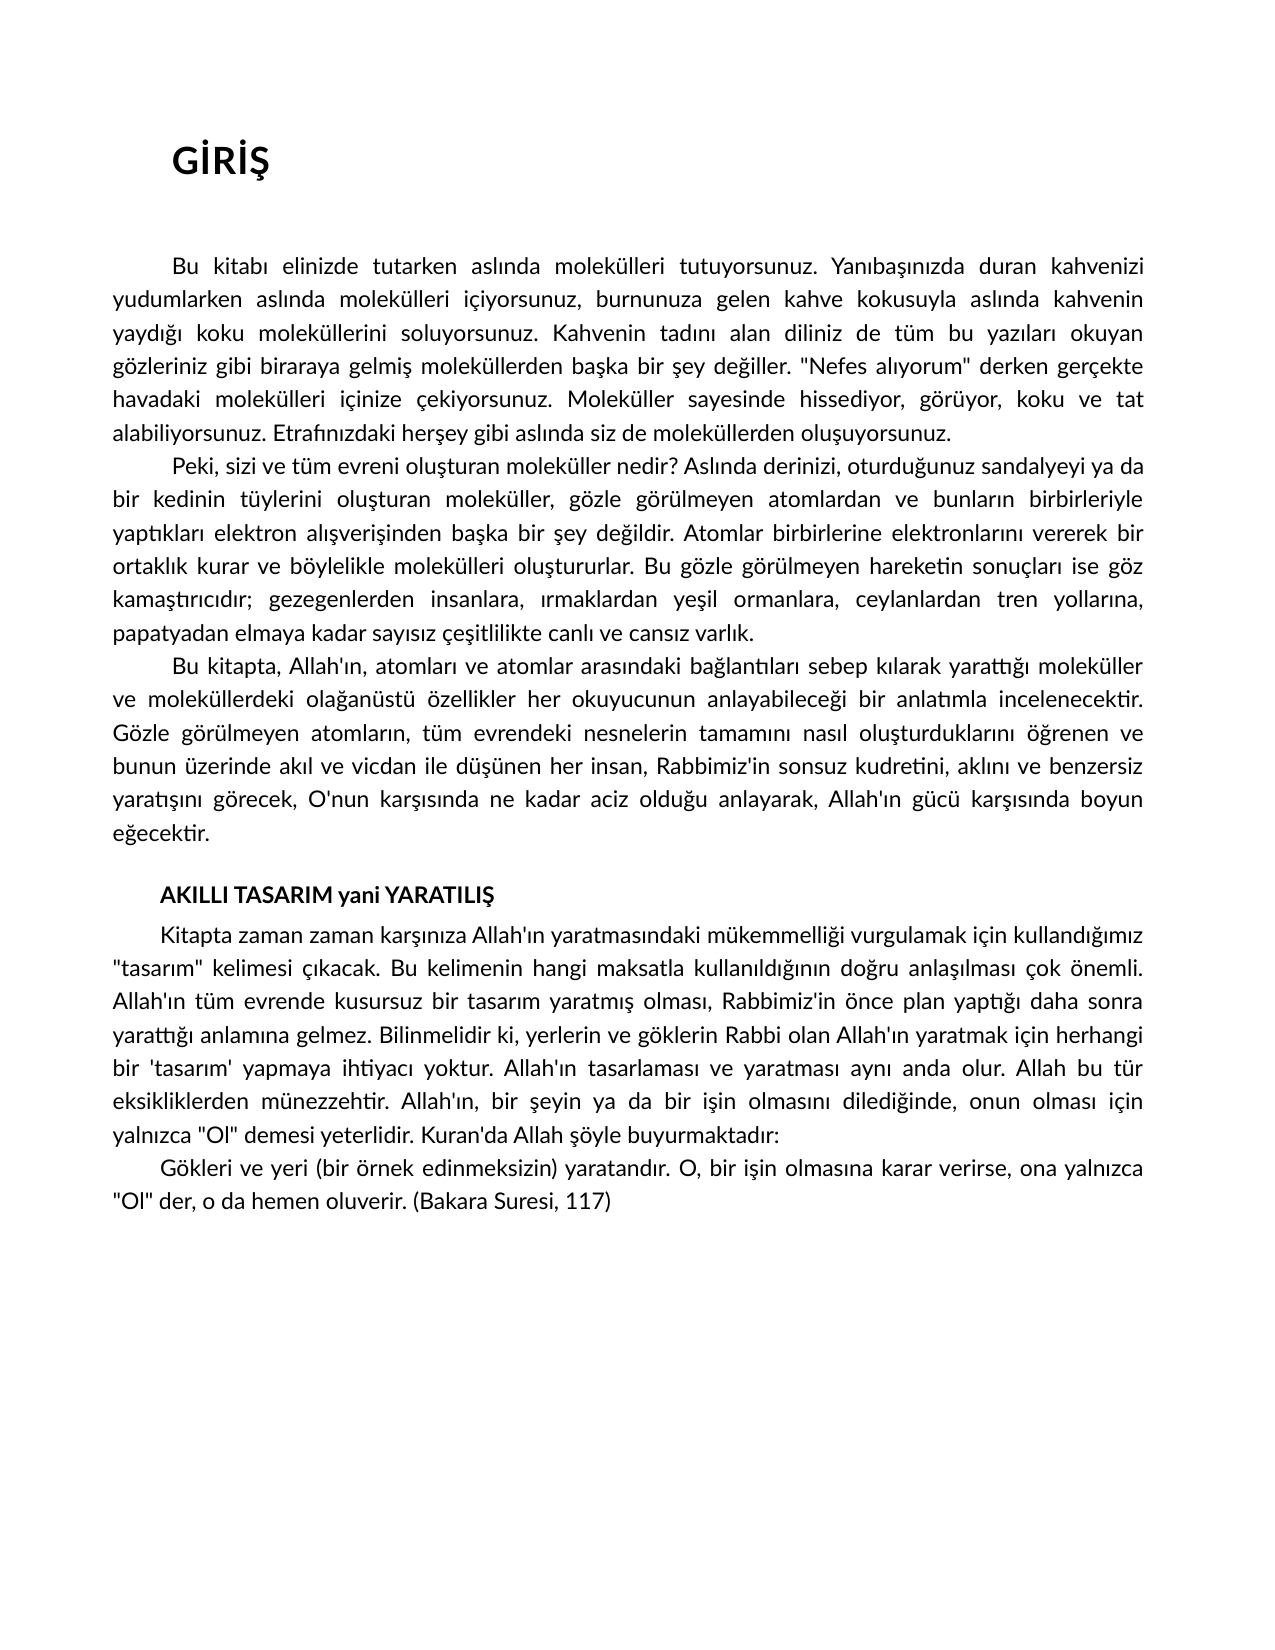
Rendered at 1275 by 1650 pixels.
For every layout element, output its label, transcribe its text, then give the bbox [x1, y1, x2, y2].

text Peki, sizi ve tüm evreni oluşturan moleküller nedir? Aslında derinizi, oturduğunuz sandalyeyi ya da bir kedinin tüylerini oluşturan moleküller, gözle görülmeyen atomlardan ve bunların birbirleriyle yaptıkları elektron alışverişinden başka bir şey değildir. Atomlar birbirlerine elektronlarını vererek bir ortaklık kurar ve böylelikle molekülleri oluştururlar. Bu gözle görülmeyen hareketin sonuçları ise göz kamaştırıcıdır; gezegenlerden insanlara, ırmaklardan yeşil ormanlara, ceylanlardan tren yollarına, papatyadan elmaya kadar sayısız çeşitlilikte canlı ve cansız varlık. [112, 448, 1145, 648]
text Bu kitabı elinizde tutarken aslında molekülleri tutuyorsunuz. Yanıbaşınızda duran kahvenizi yudumlarken aslında molekülleri içiyorsunuz, burnunuza gelen kahve kokusuyla aslında kahvenin yaydığı koku moleküllerini soluyorsunuz. Kahvenin tadını alan diliniz de tüm bu yazıları okuyan gözleriniz gibi biraraya gelmiş moleküllerden başka bir şey değiller. "Nefes alıyorum" derken gerçekte havadaki molekülleri içinize çekiyorsunuz. Moleküller sayesinde hissediyor, görüyor, koku ve tat alabiliyorsunuz. Etrafınızdaki herşey gibi aslında siz de moleküllerden oluşuyorsunuz. [112, 248, 1145, 448]
text Bu kitapta, Allah'ın, atomları ve atomlar arasındaki bağlantıları sebep kılarak yarattığı moleküller ve moleküllerdeki olağanüstü özellikler her okuyucunun anlayabileceği bir anlatımla incelenecektir. Gözle görülmeyen atomların, tüm evrendeki nesnelerin tamamını nasıl oluşturduklarını öğrenen ve bunun üzerinde akıl ve vicdan ile düşünen her insan, Rabbimiz'in sonsuz kudretini, aklını ve benzersiz yaratışını görecek, O'nun karşısında ne kadar aciz olduğu anlayarak, Allah'ın gücü karşısında boyun eğecektir. [112, 648, 1145, 848]
text Gökleri ve yeri (bir örnek edinmeksizin) yaratandır. O, bir işin olmasına karar verirse, ona yalnızca "Ol" der, o da hemen oluverir. (Bakara Suresi, 117) [112, 1150, 1145, 1216]
text AKILLI TASARIM yani YARATILIŞ [112, 877, 1162, 910]
text Kitapta zaman zaman karşınıza Allah'ın yaratmasındaki mükemmelliği vurgulamak için kullandığımız "tasarım" kelimesi çıkacak. Bu kelimenin hangi maksatla kullanıldığının doğru anlaşılması çok önemli. Allah'ın tüm evrende kusursuz bir tasarım yaratmış olması, Rabbimiz'in önce plan yaptığı daha sonra yarattığı anlamına gelmez. Bilinmelidir ki, yerlerin ve göklerin Rabbi olan Allah'ın yaratmak için herhangi bir 'tasarım' yapmaya ihtiyacı yoktur. Allah'ın tasarlaması ve yaratması aynı anda olur. Allah bu tür eksikliklerden münezzehtir. Allah'ın, bir şeyin ya da bir işin olmasını dilediğinde, onun olması için yalnızca "Ol" demesi yeterlidir. Kuran'da Allah şöyle buyurmaktadır: [112, 916, 1145, 1150]
text Gİrİş [256, 148, 1145, 181]
text Gİrİş [112, 148, 263, 181]
